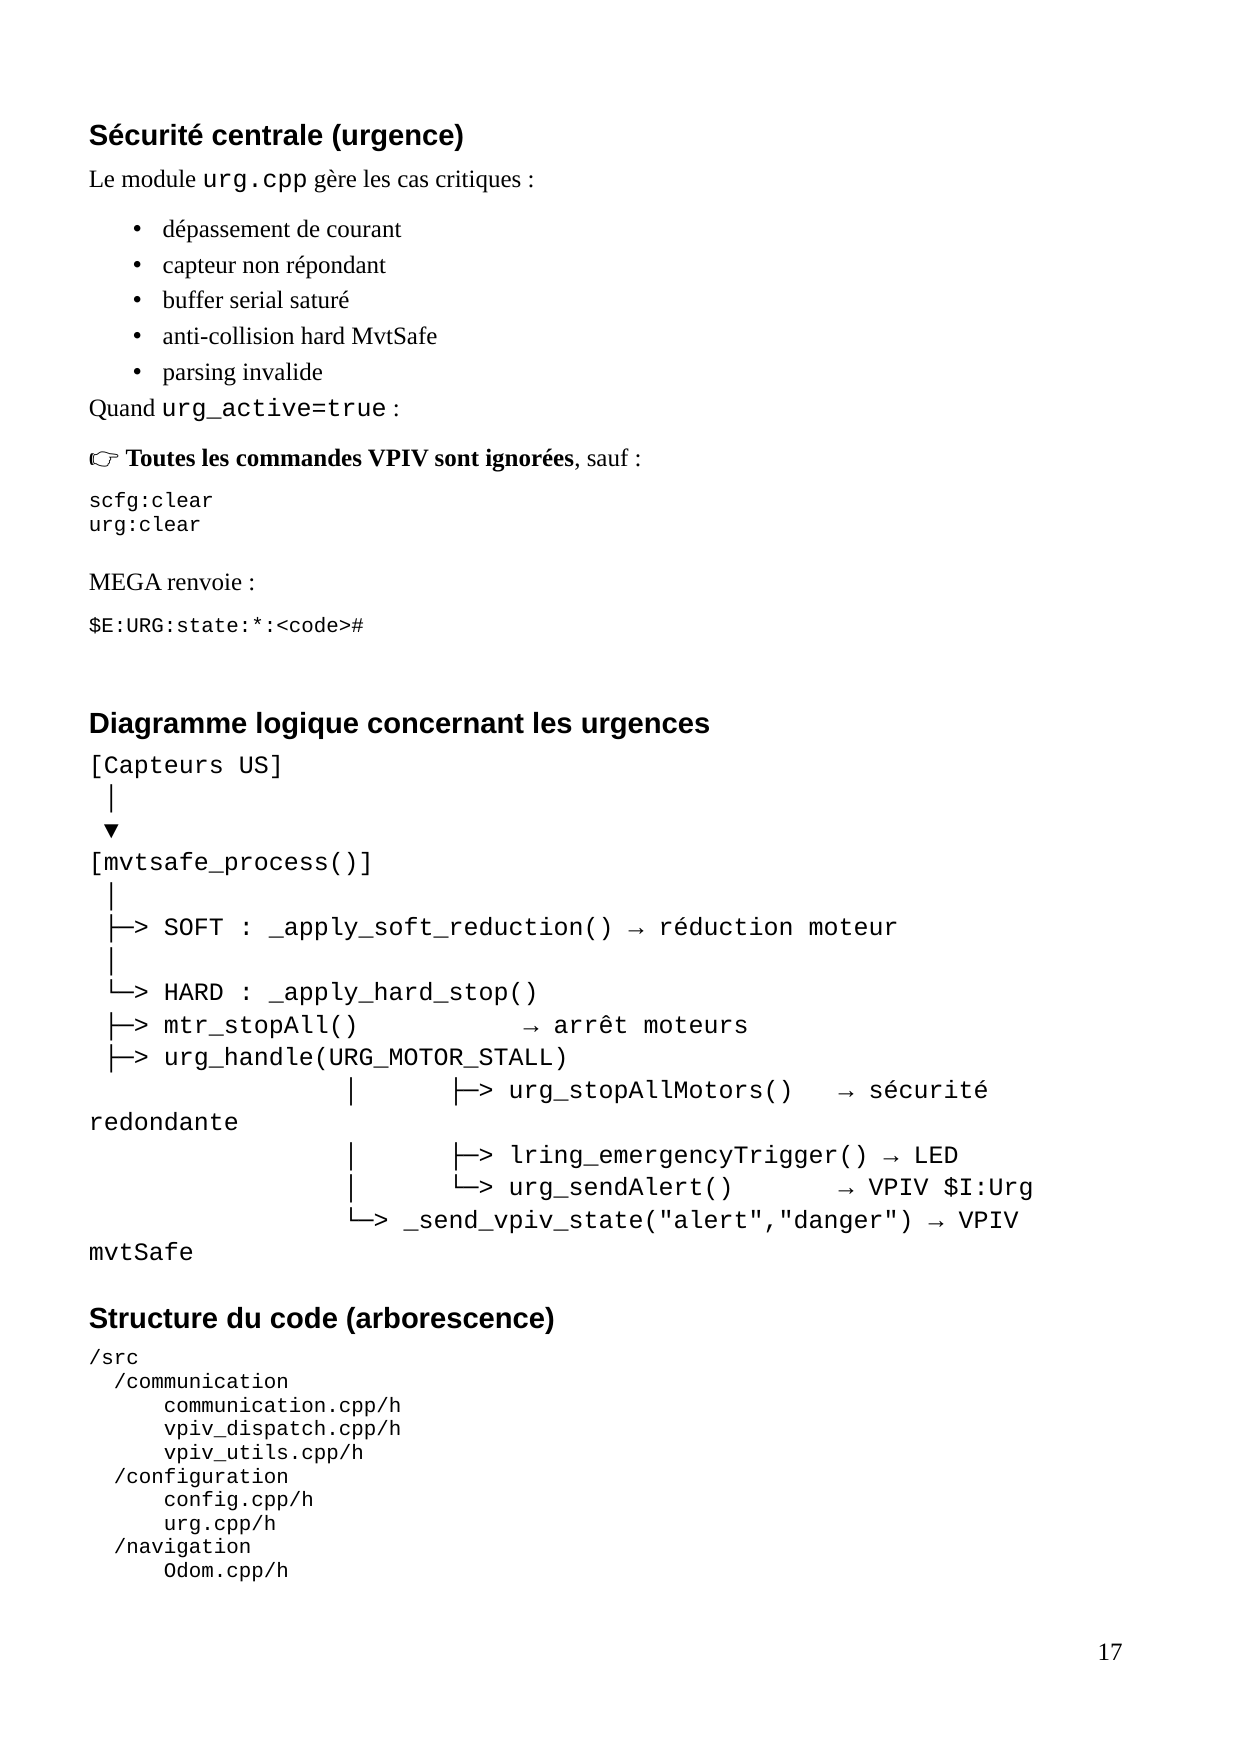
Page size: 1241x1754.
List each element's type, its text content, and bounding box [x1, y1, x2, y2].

text /navigation [88, 1537, 1122, 1560]
list buffer serial saturé [133, 286, 1122, 314]
text config.cpp/h [88, 1489, 1122, 1513]
list anti-collision hard MvtSafe [133, 321, 1122, 350]
list parsing invalide [133, 357, 1122, 386]
text Odom.cpp/h [88, 1560, 1122, 1584]
text /src [88, 1347, 1122, 1371]
subtitle Diagramme logique concernant les urgences [88, 706, 1122, 740]
list capteur non répondant [133, 250, 1122, 279]
text vpiv_dispatch.cpp/h [88, 1418, 1122, 1442]
text [Capteurs US] │ ▼ [mvtsafe_process()] │ ├─> SOFT : _apply_soft_reduction() → réduction moteur │ └─> HARD : _apply_hard_stop() ├─> mtr_stopAll() → arrêt moteurs ├─> urg_handle(URG_MOTOR_STALL) │ ├─> urg_stopAllMotors() → sécurité redondante │ ├─> lring_emergencyTrigger() → LED │ └─> urg_sendAlert() → VPIV $I:Urg └─> _send_vpiv_state("alert","danger") → VPIV mvtSafe [88, 752, 1122, 1268]
text Le module urg.cpp gère les cas critiques : [88, 164, 1122, 195]
text vpiv_utils.cpp/h [88, 1442, 1122, 1466]
list dépassement de courant [133, 214, 1122, 243]
text urg:clear [88, 514, 1122, 538]
text urg.cpp/h [88, 1513, 1122, 1537]
text /configuration [88, 1466, 1122, 1489]
text MEGA renvoie : [88, 567, 1122, 596]
text /communication [88, 1371, 1122, 1395]
text Quand urg_active=true : [88, 393, 1122, 424]
subtitle Structure du code (arborescence) [88, 1301, 1122, 1335]
text communication.cpp/h [88, 1395, 1122, 1418]
text $E:URG:state:*:<code># [88, 615, 1122, 662]
subtitle Sécurité centrale (urgence) [88, 118, 1122, 152]
text scfg:clear [88, 490, 1122, 514]
text 👉 Toutes les commandes VPIV sont ignorées, sauf : [88, 443, 1122, 472]
